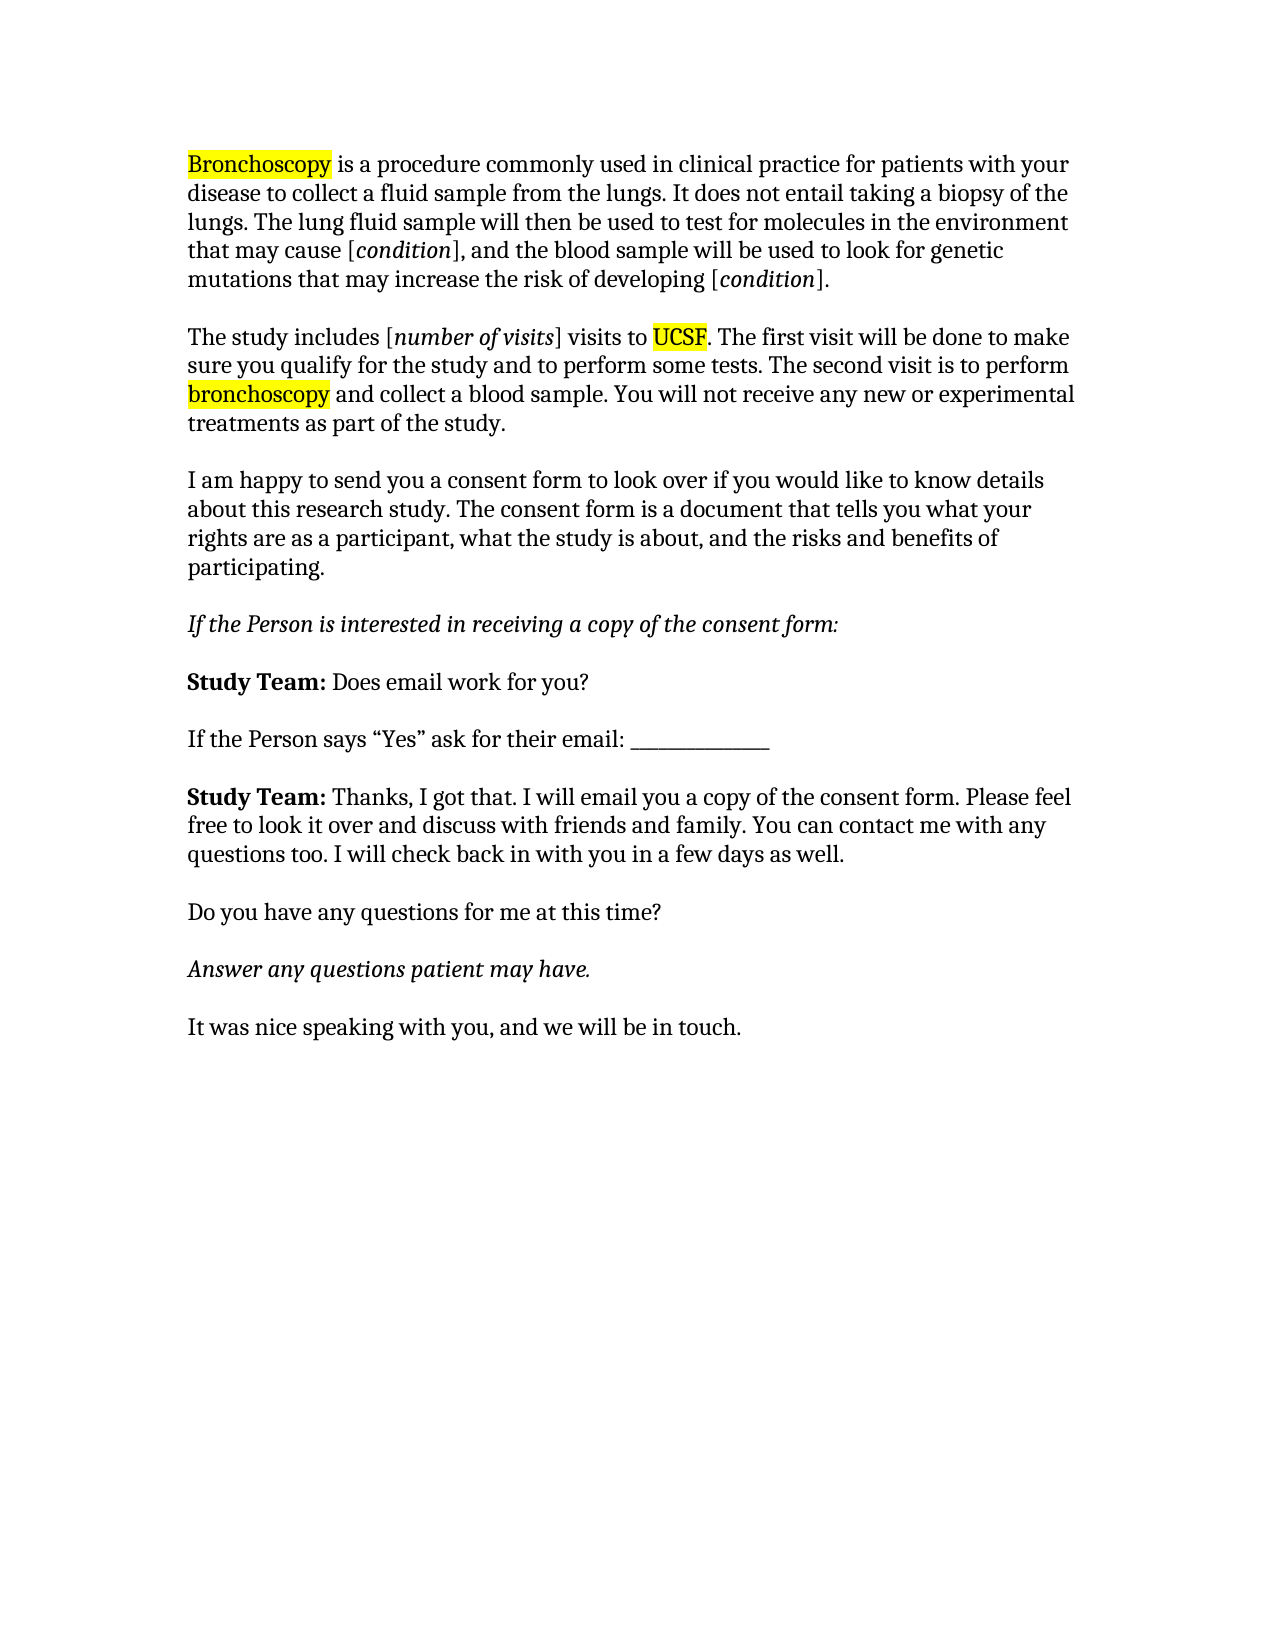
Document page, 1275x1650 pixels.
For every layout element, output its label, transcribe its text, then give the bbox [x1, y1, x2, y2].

text Study Team: Does email work for you? [187, 667, 1087, 696]
text Study Team: Thanks, I got that. I will email you a copy of the consent form. Please feel free to look it over and discuss with friends and family. You can contact me with any questions too. I will check back in with you in a few days as well. [187, 782, 1087, 869]
text Answer any questions patient may have. [187, 955, 1087, 984]
text It was nice speaking with you, and we will be in touch. [187, 1012, 1087, 1041]
text The study includes [number of visits] visits to UCSF. The first visit will be done to make sure you qualify for the study and to perform some tests. The second visit is to perform bronchoscopy and collect a blood sample. You will not receive any new or experimental treatments as part of the study. [187, 322, 1087, 437]
text Bronchoscopy is a procedure commonly used in clinical practice for patients with your disease to collect a fluid sample from the lungs. It does not entail taking a biopsy of the lungs. The lung fluid sample will then be used to test for molecules in the environment that may cause [condition], and the blood sample will be used to look for genetic mutations that may increase the risk of developing [condition]. [187, 150, 1087, 294]
text I am happy to send you a consent form to look over if you would like to know details about this research study. The consent form is a document that tells you what your rights are as a participant, what the study is about, and the risks and benefits of participating. [187, 466, 1087, 581]
text If the Person says “Yes” ask for their email: _______________ [187, 725, 1087, 754]
text Do you have any questions for me at this time? [187, 897, 1087, 926]
text If the Person is interested in receiving a copy of the consent form: [187, 610, 1087, 639]
